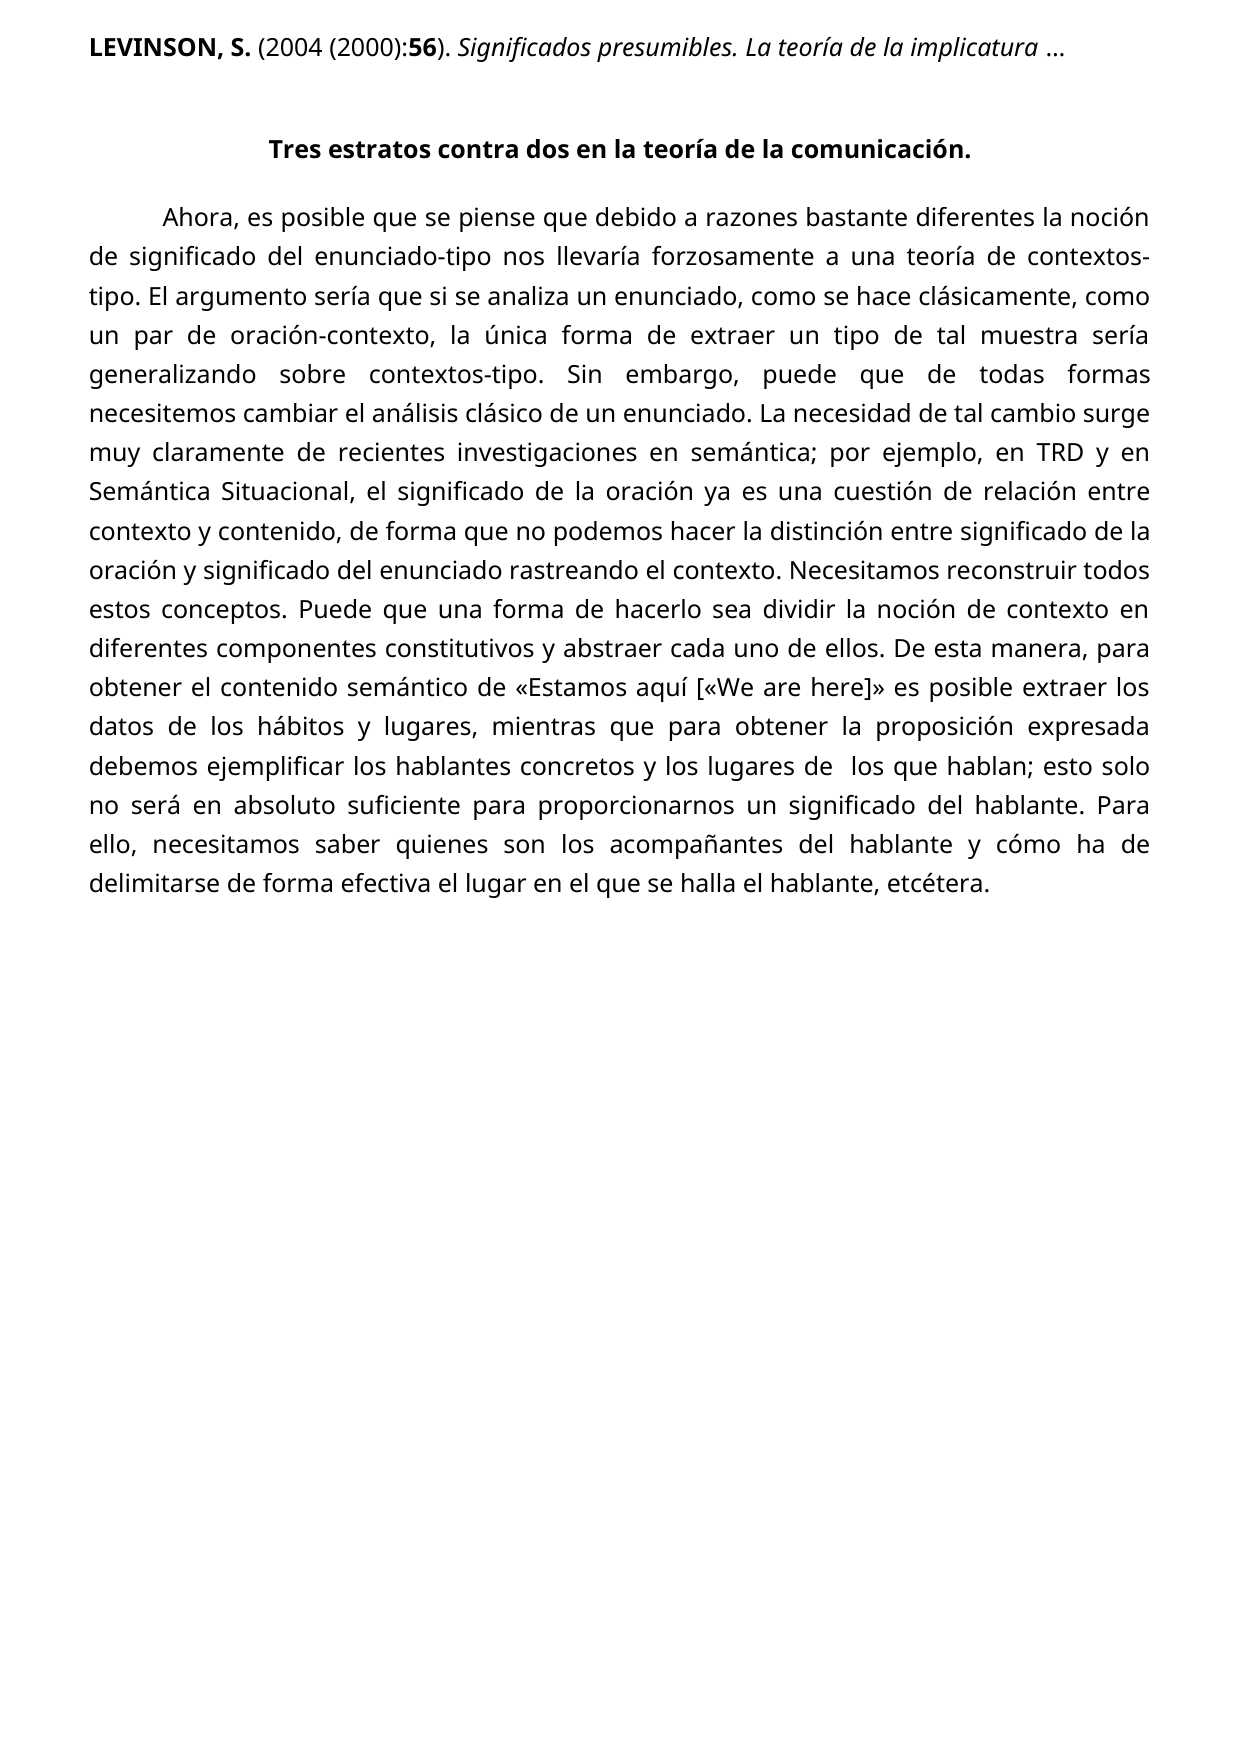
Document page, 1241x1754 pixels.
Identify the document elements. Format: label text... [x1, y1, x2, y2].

text LEVINSON, S. (2004 (2000):56). Significados presumibles. La teoría de la implicatura … [88, 29, 1152, 115]
text Ahora, es posible que se piense que debido a razones bastante diferentes la noción de significado del enunciado-tipo nos llevaría forzosamente a una teoría de contextos-tipo. El argumento sería que si se analiza un enunciado, como se hace clásicamente, como un par de oración-contexto, la única forma de extraer un tipo de tal muestra sería generalizando sobre contextos-tipo. Sin embargo, puede que de todas formas necesitemos cambiar el análisis clásico de un enunciado. La necesidad de tal cambio surge muy claramente de recientes investigaciones en semántica; por ejemplo, en TRD y en Semántica Situacional, el significado de la oración ya es una cuestión de relación entre contexto y contenido, de forma que no podemos hacer la distinción entre significado de la oración y significado del enunciado rastreando el contexto. Necesitamos reconstruir todos estos conceptos. Puede que una forma de hacerlo sea dividir la noción de contexto en diferentes componentes constitutivos y abstraer cada uno de ellos. De esta manera, para obtener el contenido semántico de «Estamos aquí [«We are here]» es posible extraer los datos de los hábitos y lugares, mientras que para obtener la proposición expresada debemos ejemplificar los hablantes concretos y los lugares de los que hablan; esto solo no será en absoluto suficiente para proporcionarnos un significado del hablante. Para ello, necesitamos saber quienes son los acompañantes del hablante y cómo ha de delimitarse de forma efectiva el lugar en el que se halla el hablante, etcétera. [88, 200, 1152, 900]
text Tres estratos contra dos en la teoría de la comunicación. [88, 132, 1152, 166]
